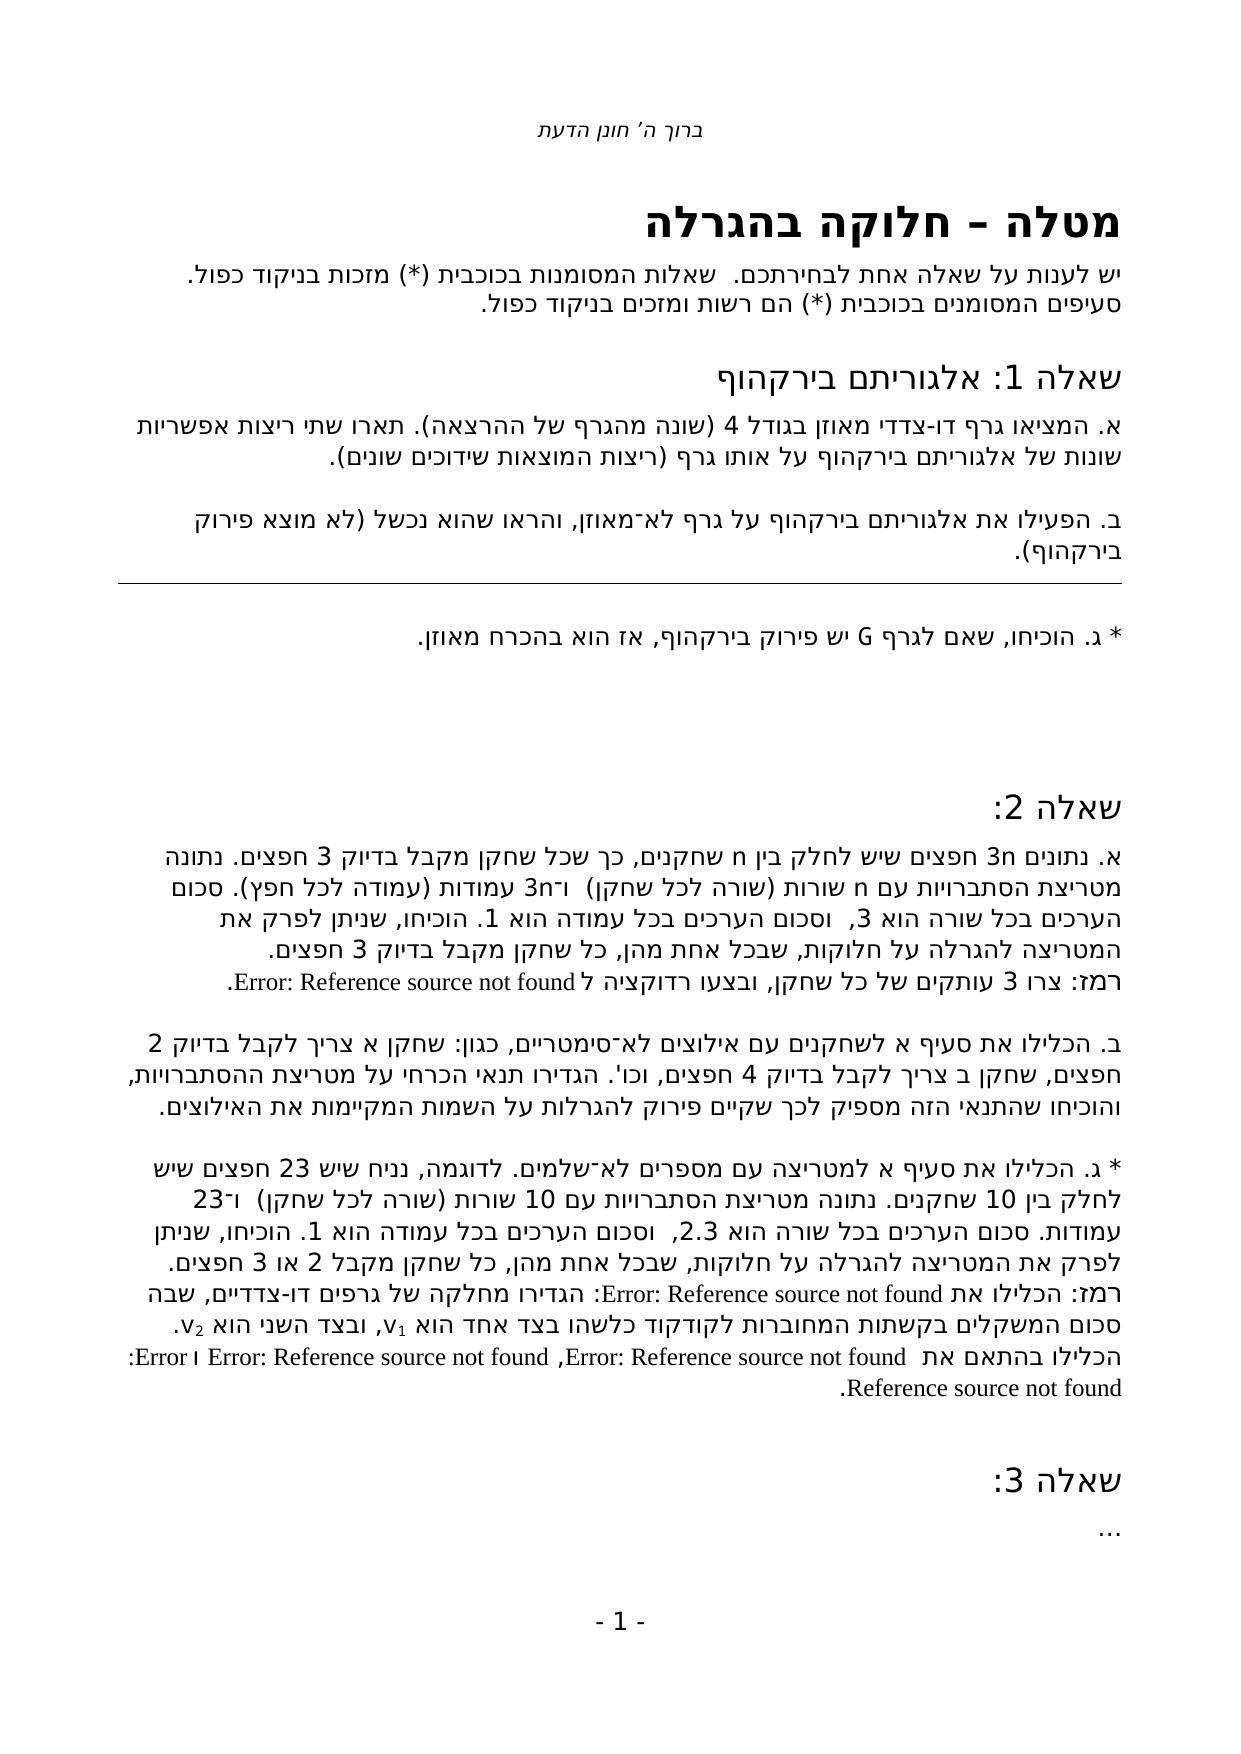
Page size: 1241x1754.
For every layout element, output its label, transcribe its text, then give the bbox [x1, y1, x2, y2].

text רמז: צרו 3 עותקים של כל שחקן, ובצעו רדוקציה לError: Reference source not found. [118, 965, 1122, 996]
subtitle שאלה 1: אלגוריתם בירקהוף [118, 358, 1122, 397]
text … [118, 1513, 1122, 1542]
text יש לענות על שאלה אחת לבחירתכם. שאלות המסומנות בכוכבית (*) מזכות בניקוד כפול. סעיפים המסומנים בכוכבית (*) הם רשות ומזכים בניקוד כפול. [118, 260, 1122, 319]
text א. נתונים 3n חפצים שיש לחלק בין n שחקנים, כך שכל שחקן מקבל בדיוק 3 חפצים. נתונה מטריצת הסתברויות עם n שורות (שורה לכל שחקן) ו־3n עמודות (עמודה לכל חפץ). סכום הערכים בכל שורה הוא 3, וסכום הערכים בכל עמודה הוא 1. הוכיחו, שניתן לפרק את המטריצה להגרלה על חלוקות, שבכל אחת מהן, כל שחקן מקבל בדיוק 3 חפצים. [118, 840, 1122, 965]
text א. המציאו גרף דו-צדדי מאוזן בגודל 4 (שונה מהגרף של ההרצאה). תארו שתי ריצות אפשריות שונות של אלגוריתם בירקהוף על אותו גרף (ריצות המוצאות שידוכים שונים). [118, 409, 1122, 472]
text * ג. הכלילו את סעיף א למטריצה עם מספרים לא־שלמים. לדוגמה, נניח שיש 23 חפצים שיש לחלק בין 10 שחקנים. נתונה מטריצת הסתברויות עם 10 שורות (שורה לכל שחקן) ו־23 עמודות. סכום הערכים בכל שורה הוא 2.3, וסכום הערכים בכל עמודה הוא 1. הוכיחו, שניתן לפרק את המטריצה להגרלה על חלוקות, שבכל אחת מהן, כל שחקן מקבל 2 או 3 חפצים. [118, 1152, 1122, 1277]
text ב. הכלילו את סעיף א לשחקנים עם אילוצים לא־סימטריים, כגון: שחקן א צריך לקבל בדיוק 2 חפצים, שחקן ב צריך לקבל בדיוק 4 חפצים, וכו'. הגדירו תנאי הכרחי על מטריצת ההסתברויות, והוכיחו שהתנאי הזה מספיק לכך שקיים פירוק להגרלות על השמות המקיימות את האילוצים. [118, 1027, 1122, 1121]
subtitle שאלה 2: [118, 788, 1122, 827]
text רמז: הכלילו את Error: Reference source not found: הגדירו מחלקה של גרפים דו-צדדיים, שבה סכום המשקלים בקשתות המחוברות לקודקוד כלשהו בצד אחד הוא v1, ובצד השני הוא v2. הכלילו בהתאם את Error: Reference source not found, Error: Reference source not found וError: Reference source not found. [118, 1277, 1122, 1402]
subtitle שאלה 3: [118, 1461, 1122, 1500]
text ב. הפעילו את אלגוריתם בירקהוף על גרף לא־מאוזן, והראו שהוא נכשל (לא מוצא פירוק בירקהוף). [118, 503, 1122, 566]
text * ג. הוכיחו, שאם לגרף G יש פירוק בירקהוף, אז הוא בהכרח מאוזן. [118, 619, 1122, 653]
subtitle מטלה – חלוקה בהגרלה [118, 197, 1122, 248]
